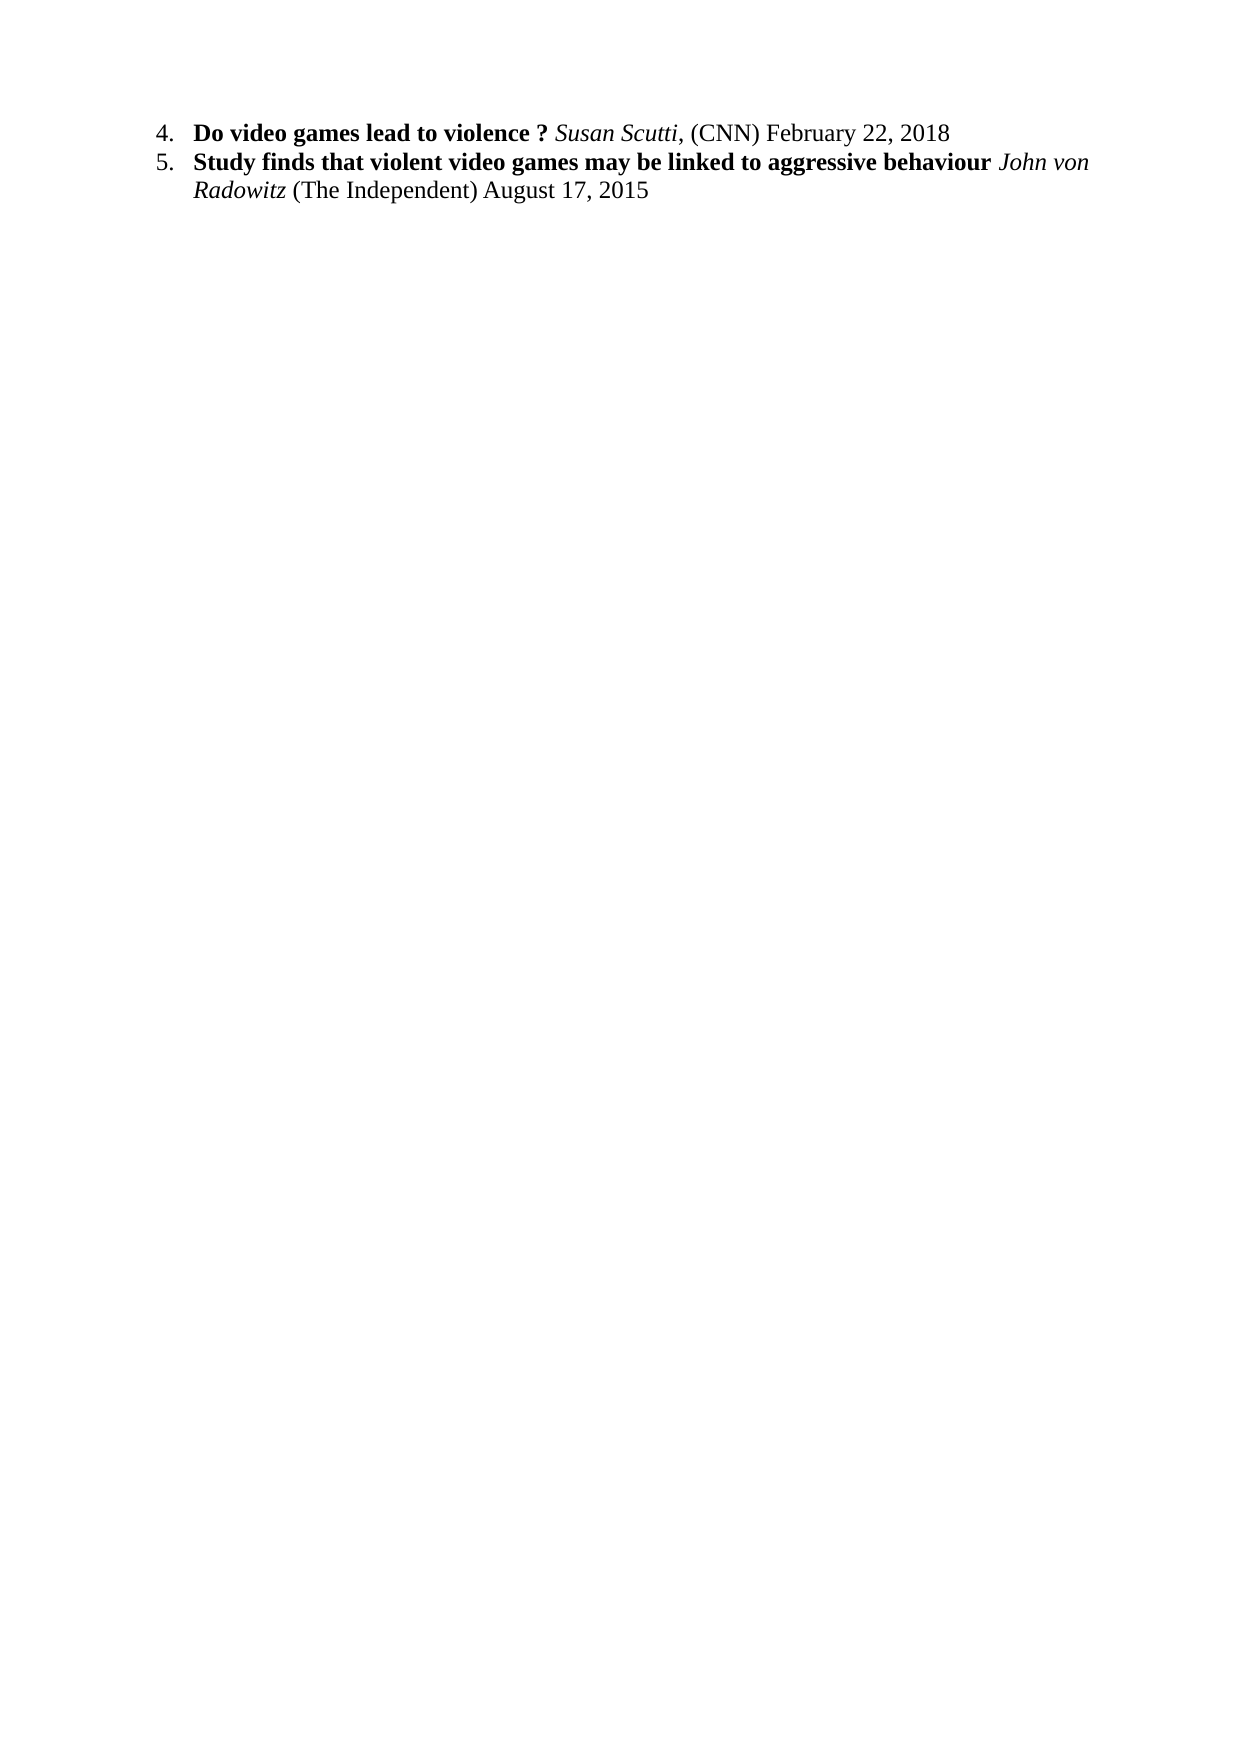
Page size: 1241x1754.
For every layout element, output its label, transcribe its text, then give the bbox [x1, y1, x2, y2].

list Do video games lead to violence ? Susan Scutti, (CNN) February 22, 2018 [156, 118, 1122, 147]
list Study finds that violent video games may be linked to aggressive behaviour John von Radowitz (The Independent) August 17, 2015 [156, 147, 1122, 204]
